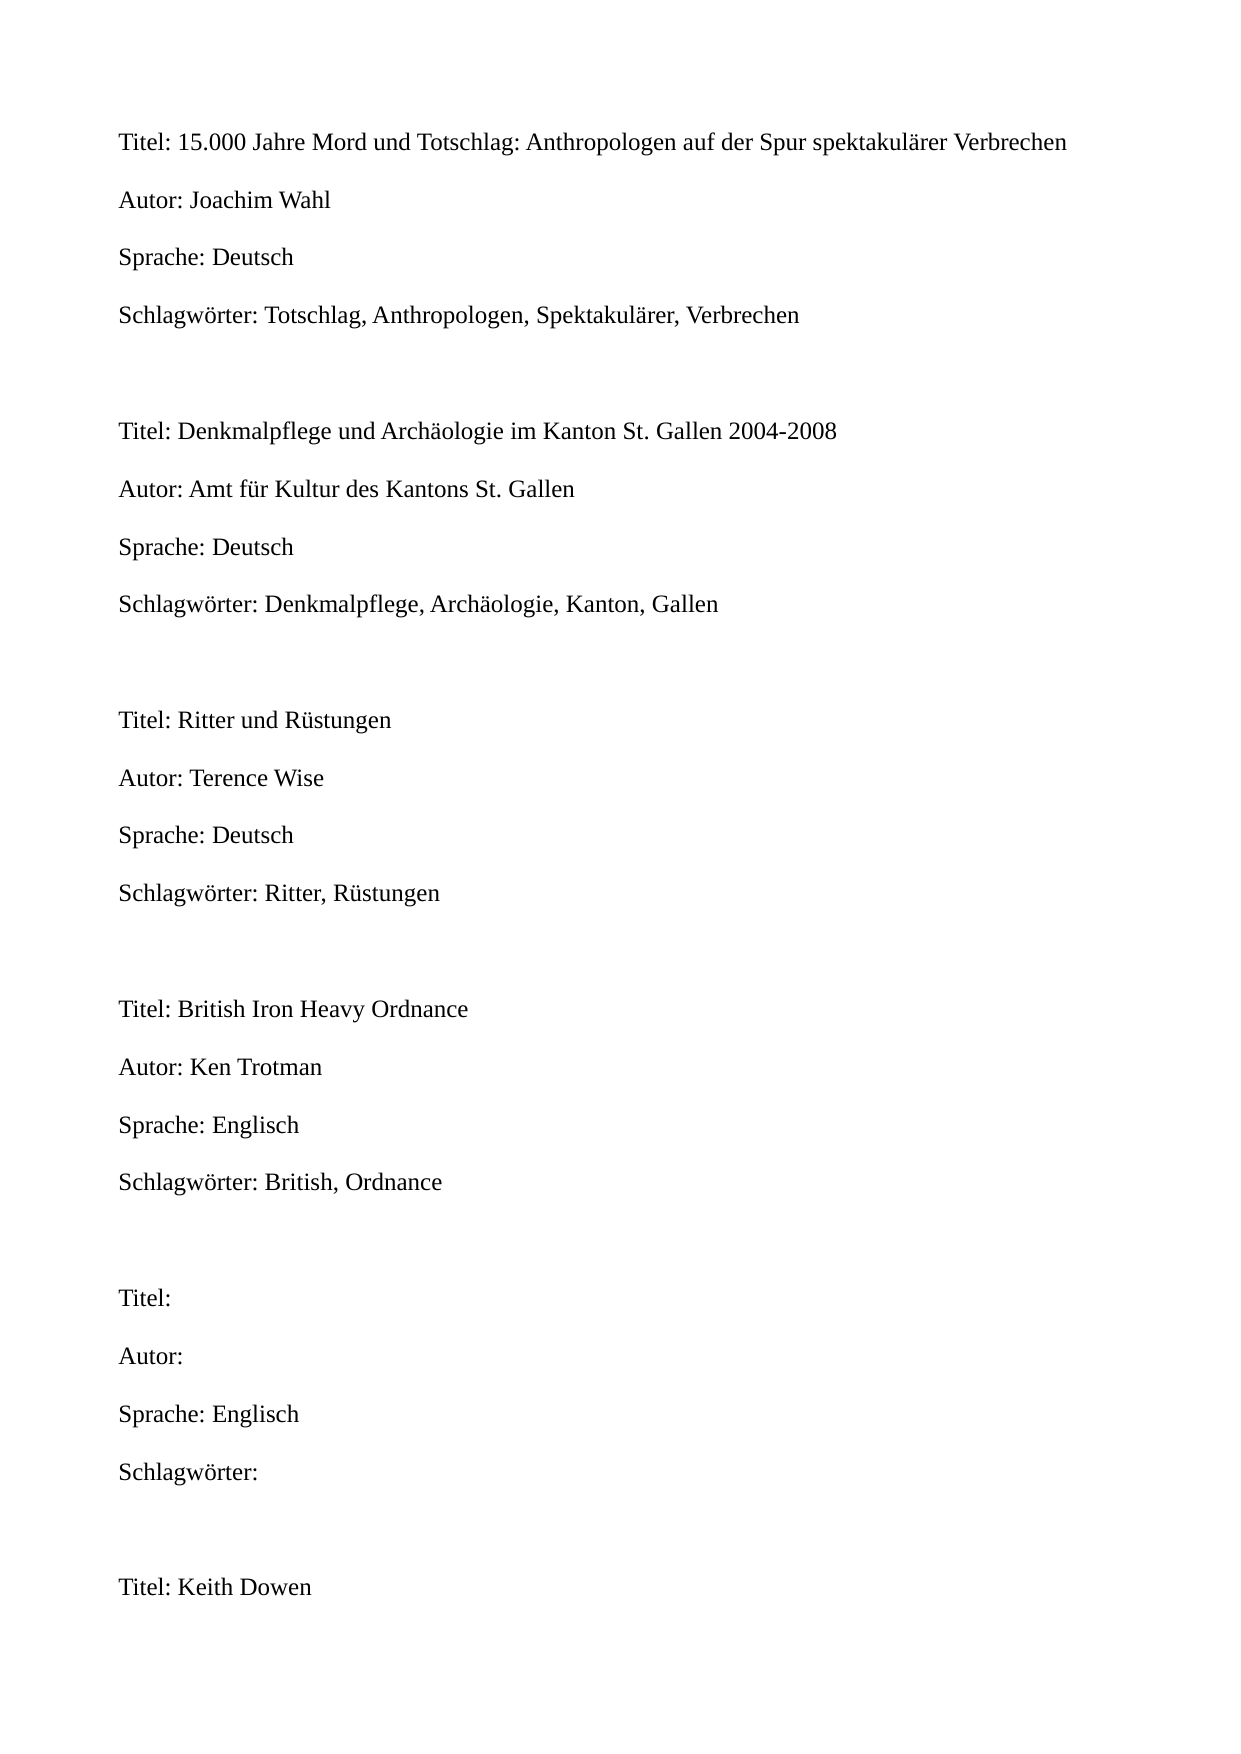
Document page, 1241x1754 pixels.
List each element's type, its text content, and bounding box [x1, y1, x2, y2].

text Titel: Denkmalpflege und Archäologie im Kanton St. Gallen 2004-2008 [118, 407, 1122, 445]
text Schlagwörter: British, Ordnance [118, 1159, 1122, 1196]
text Sprache: Englisch [118, 1101, 1122, 1138]
text Titel: Keith Dowen [118, 1563, 1122, 1601]
text Sprache: Deutsch [118, 523, 1122, 560]
text Titel: Ritter und Rüstungen [118, 696, 1122, 734]
text Autor: [118, 1332, 1122, 1370]
text Schlagwörter: Denkmalpflege, Archäologie, Kanton, Gallen [118, 581, 1122, 618]
text Schlagwörter: Ritter, Rüstungen [118, 870, 1122, 907]
text Autor: Terence Wise [118, 754, 1122, 792]
text Sprache: Deutsch [118, 812, 1122, 849]
text Autor: Ken Trotman [118, 1043, 1122, 1081]
text Schlagwörter: Totschlag, Anthropologen, Spektakulärer, Verbrechen [118, 292, 1122, 329]
text Schlagwörter: [118, 1448, 1122, 1485]
text Titel: British Iron Heavy Ordnance [118, 985, 1122, 1023]
text Autor: Joachim Wahl [118, 176, 1122, 213]
text Titel: [118, 1274, 1122, 1312]
text Sprache: Englisch [118, 1390, 1122, 1427]
text Titel: 15.000 Jahre Mord und Totschlag: Anthropologen auf der Spur spektakulärer Verbrechen [118, 118, 1122, 156]
text Autor: Amt für Kultur des Kantons St. Gallen [118, 465, 1122, 502]
text Sprache: Deutsch [118, 234, 1122, 271]
